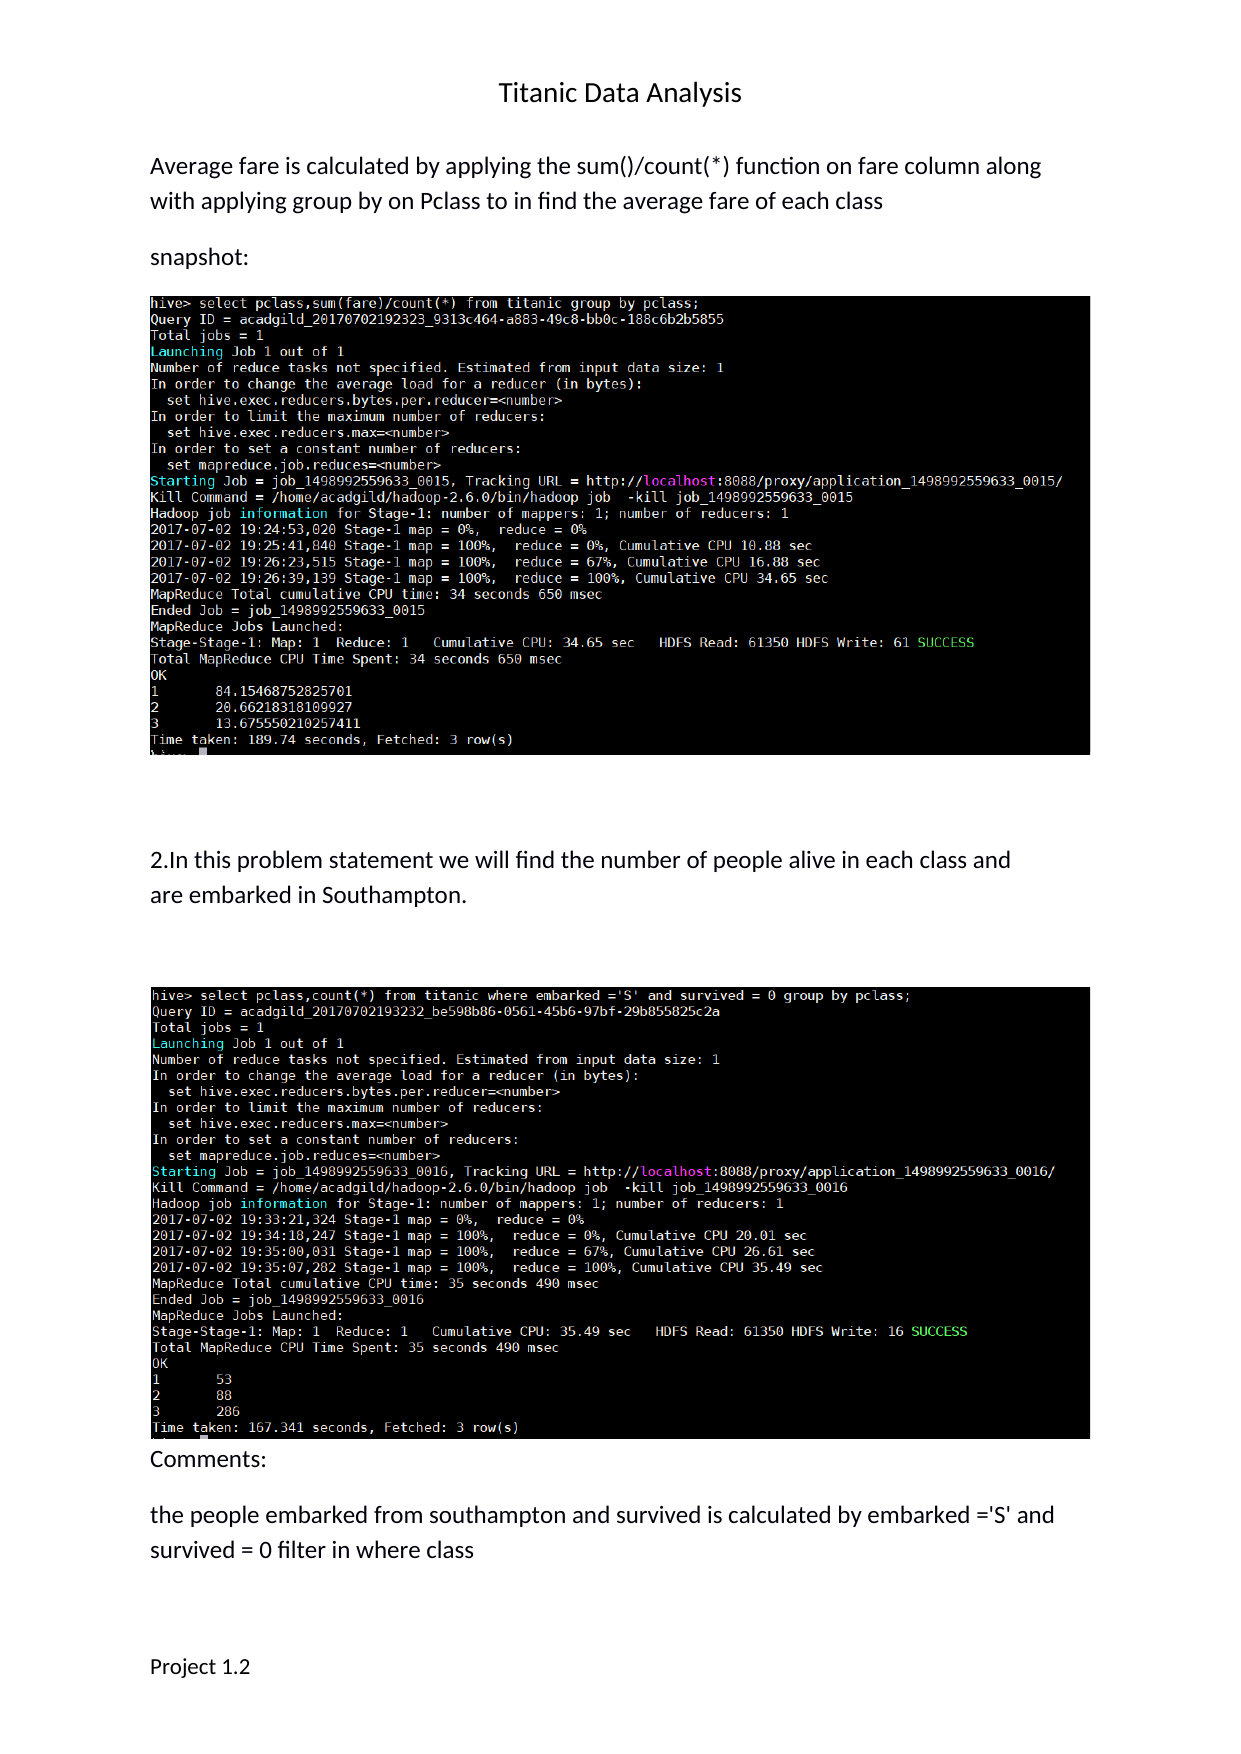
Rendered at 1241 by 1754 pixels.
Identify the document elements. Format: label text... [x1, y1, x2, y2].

list 2.In this problem statement we will find the number of people alive in each class and are embarked in Southampton. [150, 809, 1090, 909]
list snapshot: [150, 241, 1090, 271]
picture [150, 296, 1091, 755]
list Comments: [150, 1439, 1090, 1474]
list Average fare is calculated by applying the sum()/count(*) function on fare column along with applying group by on Pclass to in find the average fare of each class [150, 150, 1090, 216]
picture [150, 987, 1091, 1439]
list the people embarked from southampton and survived is calculated by embarked ='S' and survived = 0 filter in where class [150, 1499, 1090, 1565]
